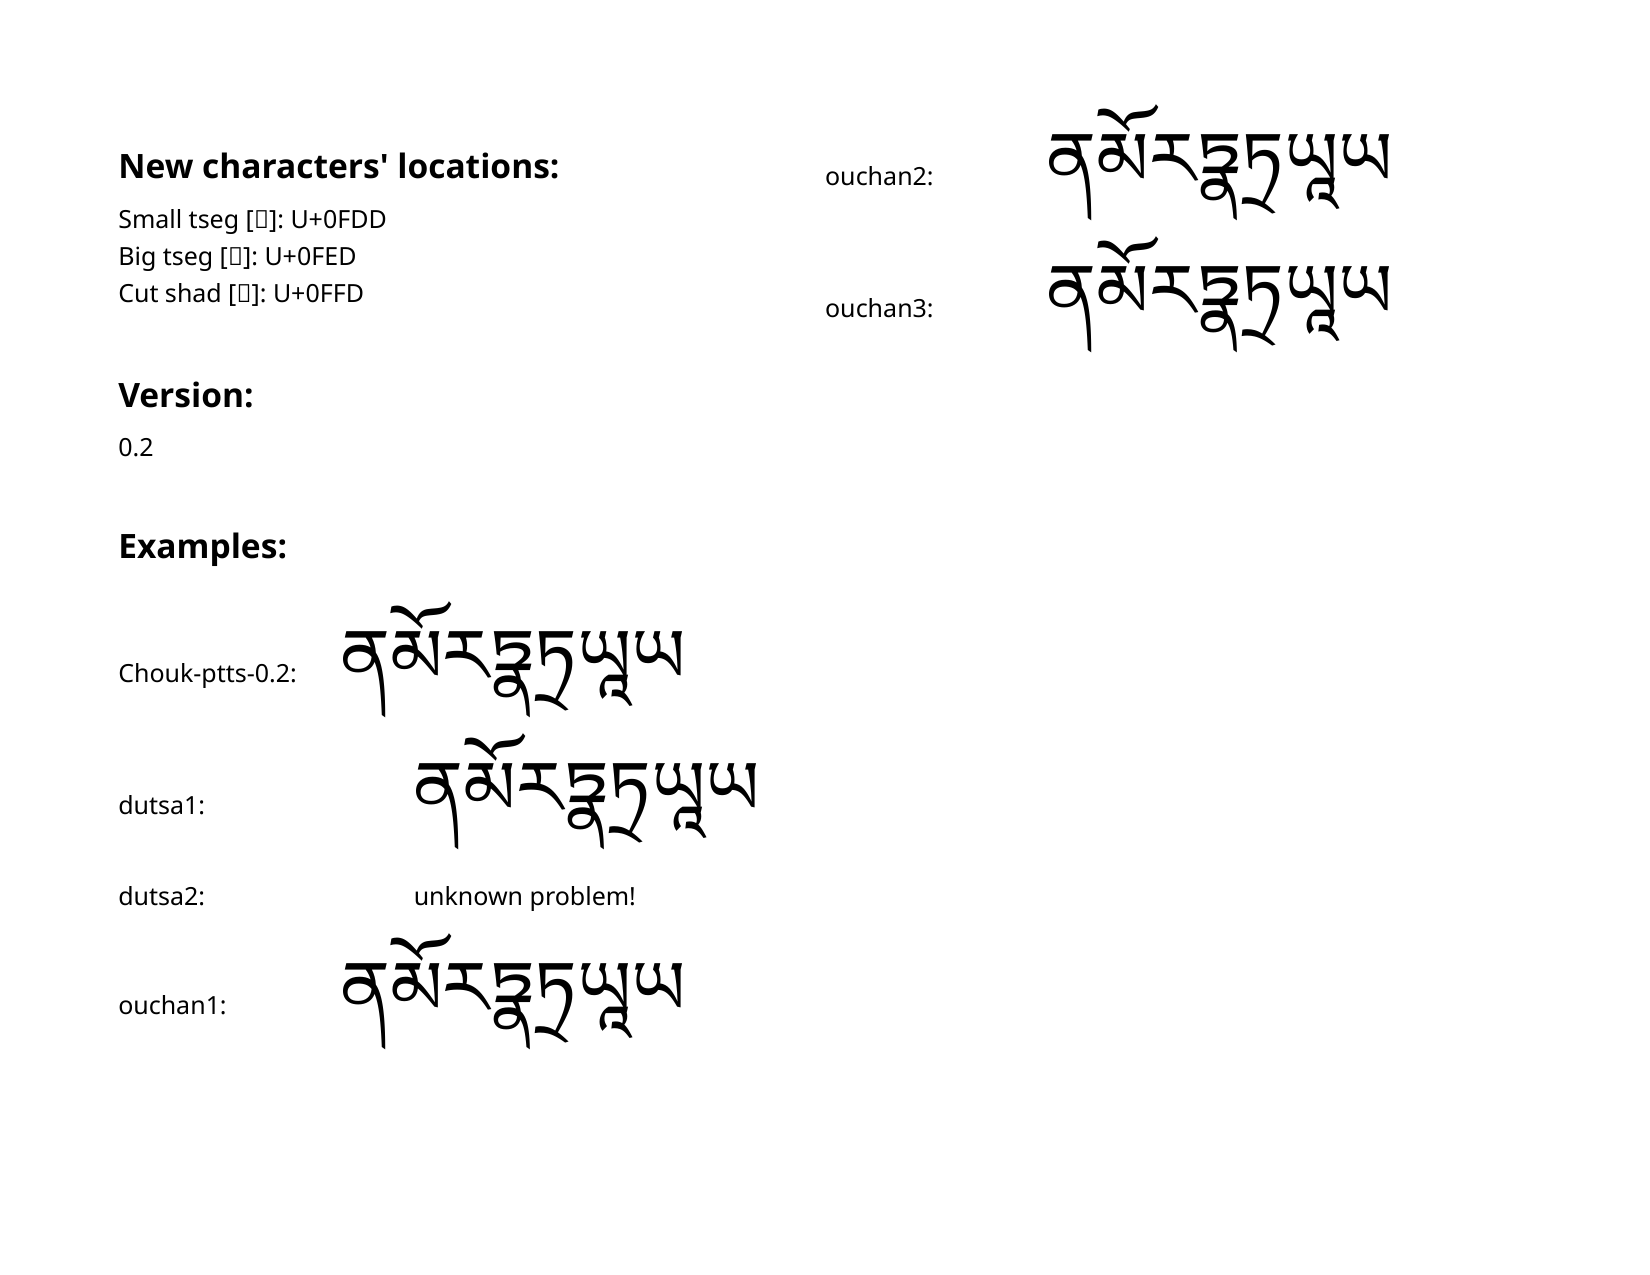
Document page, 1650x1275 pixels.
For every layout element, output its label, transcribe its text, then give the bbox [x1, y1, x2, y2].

text ouchan1: ན࿝མོ࿭རཏྣ࿭ཏྲ࿝ཡཱ࿝ཡ࿽ [118, 947, 825, 1045]
text Small tseg [࿝]: U+0FDD [118, 201, 825, 238]
text Big tseg [࿭]: U+0FED [118, 238, 825, 275]
text ouchan3: ན࿝མོ࿭རཏྣ࿭ཏྲ࿝ཡཱ࿝ཡ࿽ [825, 250, 1532, 348]
subtitle Examples: [118, 523, 825, 568]
text Chouk-ptts-0.2: ན࿝མོ࿭རཏྣ࿭ཏྲ࿝ཡཱ࿝ཡ࿽ [118, 615, 825, 713]
subtitle New characters' locations: [118, 143, 825, 189]
text Cut shad [࿽]: U+0FFD [118, 275, 825, 312]
text 0.2 [118, 429, 825, 464]
text dutsa1: ན࿝མོ࿭རཏྣ࿭ཏྲ࿝ཡཱ࿝ཡ࿽ [118, 747, 825, 845]
subtitle Version: [118, 371, 825, 417]
text dutsa2: unknown problem! [118, 879, 825, 913]
text ouchan2: ན࿝མོ࿭རཏྣ࿭ཏྲ࿝ཡཱ࿝ཡ࿽ [825, 118, 1532, 216]
